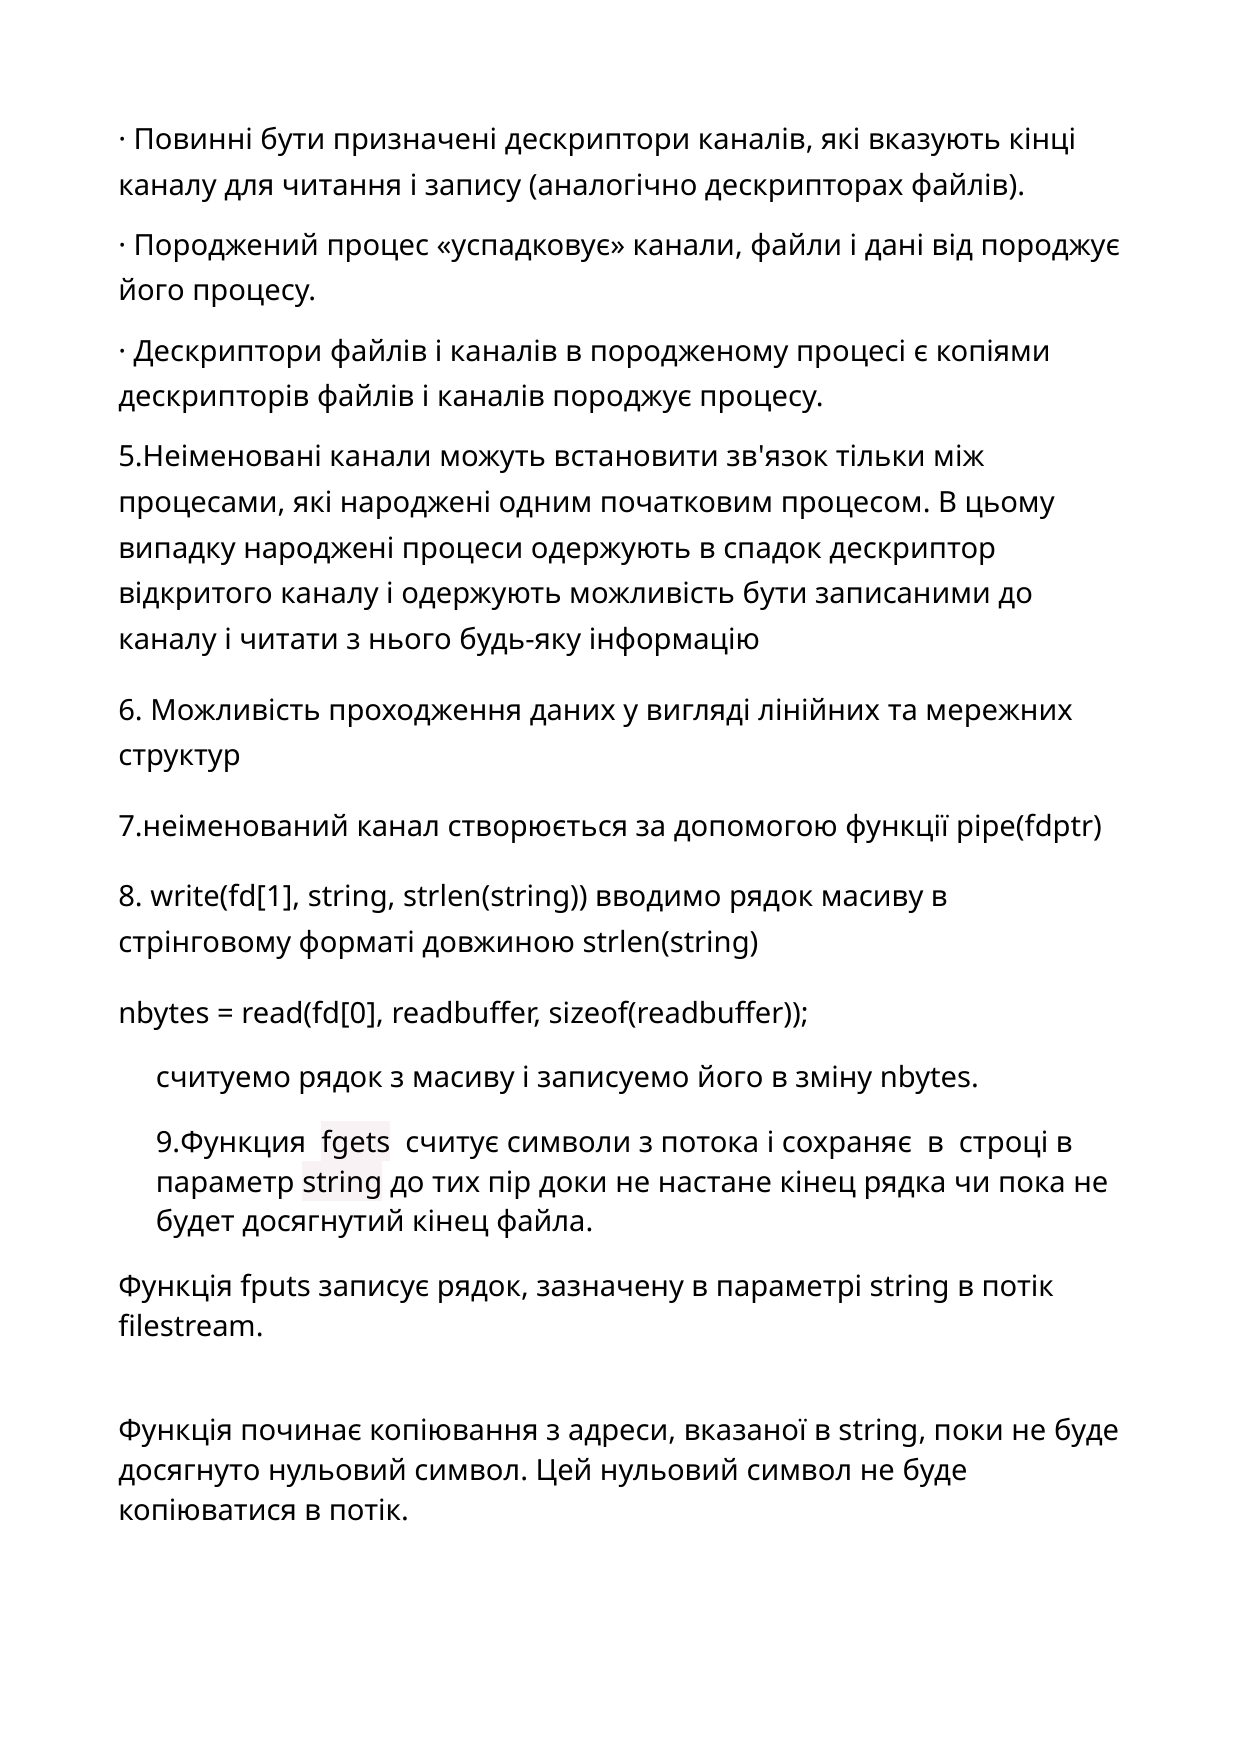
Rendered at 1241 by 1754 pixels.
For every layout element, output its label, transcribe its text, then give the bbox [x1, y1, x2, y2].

list 9.Функция fgets считує символи з потока і сохраняє в строці в параметр string до тих пір доки не настане кінец рядка чи пока не будет досягнутий кінец файла. [118, 1121, 1122, 1240]
text · Повинні бути призначені дескриптори каналів, які вказують кінці каналу для читання і запису (аналогічно дескрипторах файлів). [118, 118, 1122, 203]
text Функція починає копіювання з адреси, вказаної в string, поки не буде досягнуто нульовий символ. Цей нульовий символ не буде копіюватися в потік. [118, 1409, 1122, 1528]
text 6. Можливість проходження даних у вигляді лінійних та мережних структур [118, 689, 1122, 774]
text 7.неіменований канал створюється за допомогою функції pipe(fdptr) [118, 805, 1122, 845]
text · Дескриптори файлів і каналів в породженому процесі є копіями дескрипторів файлів і каналів породжує процесу. [118, 330, 1122, 415]
text 8. write(fd[1], string, strlen(string)) вводимо рядок масиву в стрінговому форматі довжиною strlen(string) [118, 876, 1122, 961]
list считуемо рядок з масиву і записуемо його в зміну nbytes. [118, 1057, 1122, 1096]
text · Породжений процес «успадковує» канали, файли і дані від породжує його процесу. [118, 224, 1122, 309]
list nbytes = read(fd[0], readbuffer, sizeof(readbuffer)); [118, 992, 1122, 1032]
text Функція fputs записує рядок, зазначену в параметрі string в потік filestream. [118, 1265, 1122, 1345]
text 5.Неіменовані канали можуть встановити зв'язок тільки між процесами, які народжені одним початковим процесом. В цьому випадку народжені процеси одержують в спадок дескриптор відкритого каналу і одержують можливість бути записаними до каналу і читати з нього будь-яку інформацію [118, 436, 1122, 658]
